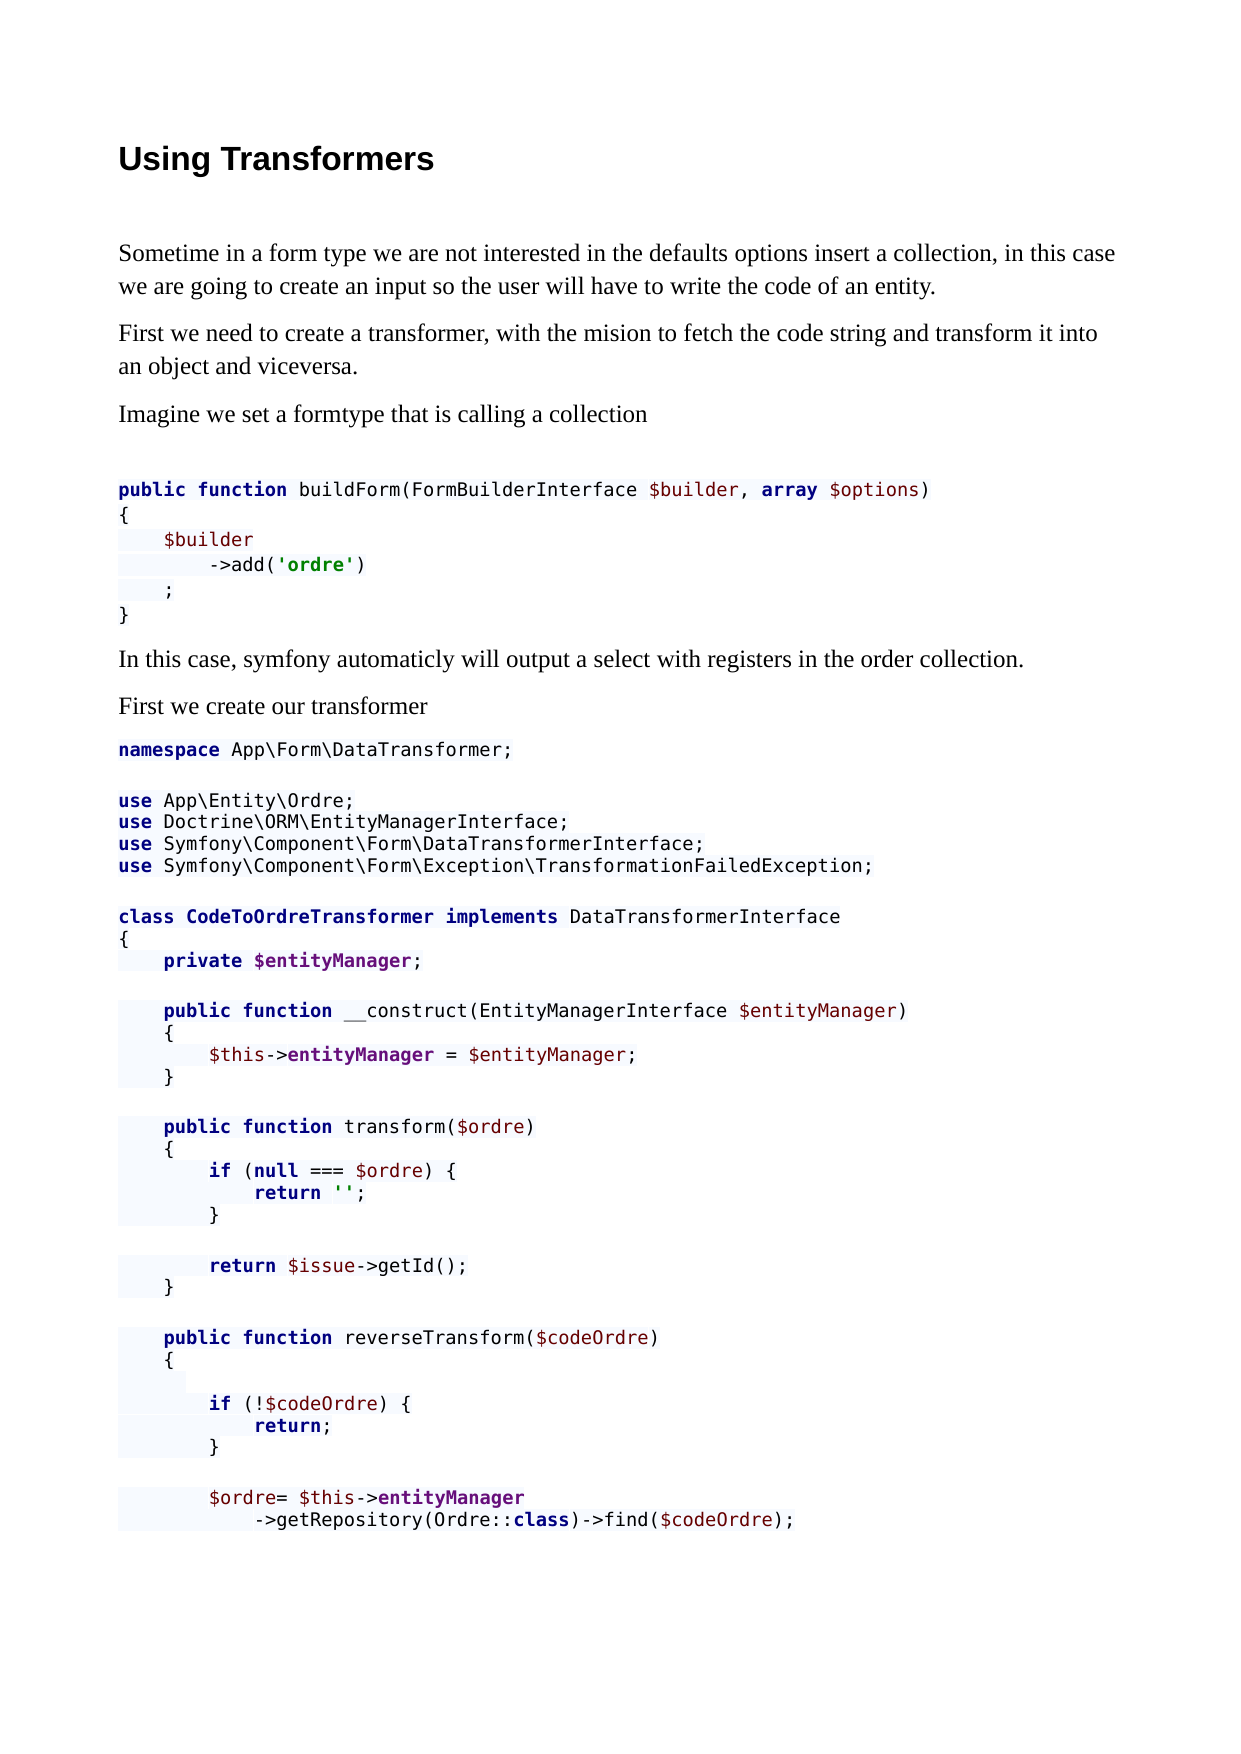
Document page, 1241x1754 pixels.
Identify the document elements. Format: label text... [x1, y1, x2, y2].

text Imagine we set a formtype that is calling a collection [118, 399, 1122, 428]
text namespace App\Form\DataTransformer; use App\Entity\Ordre; use Doctrine\ORM\EntityManagerInterface; use Symfony\Component\Form\DataTransformerInterface; use Symfony\Component\Form\Exception\TransformationFailedException; class CodeToOrdreTransformer implements DataTransformerInterface { private $entityManager; public function __construct(EntityManagerInterface $entityManager) { $this->entityManager = $entityManager; } public function transform($ordre) { if (null === $ordre) { return ''; } return $issue->getId(); } public function reverseTransform($codeOrdre) { if (!$codeOrdre) { return; } $ordre= $this->entityManager ->getRepository(Ordre::class)->find($codeOrdre); [118, 739, 1122, 1559]
text First we need to create a transformer, with the mision to fetch the code string and transform it into an object and viceversa. [118, 318, 1122, 380]
text public function buildForm(FormBuilderInterface $builder, array $options) { $builder ->add('ordre') ; } [118, 447, 1122, 626]
text First we create our transformer [118, 691, 1122, 720]
text In this case, symfony automaticly will output a select with registers in the order collection. [118, 644, 1122, 672]
text Sometime in a form type we are not interested in the defaults options insert a collection, in this case we are going to create an input so the user will have to write the code of an entity. [118, 238, 1122, 299]
subtitle Using Transformers [118, 139, 1122, 178]
